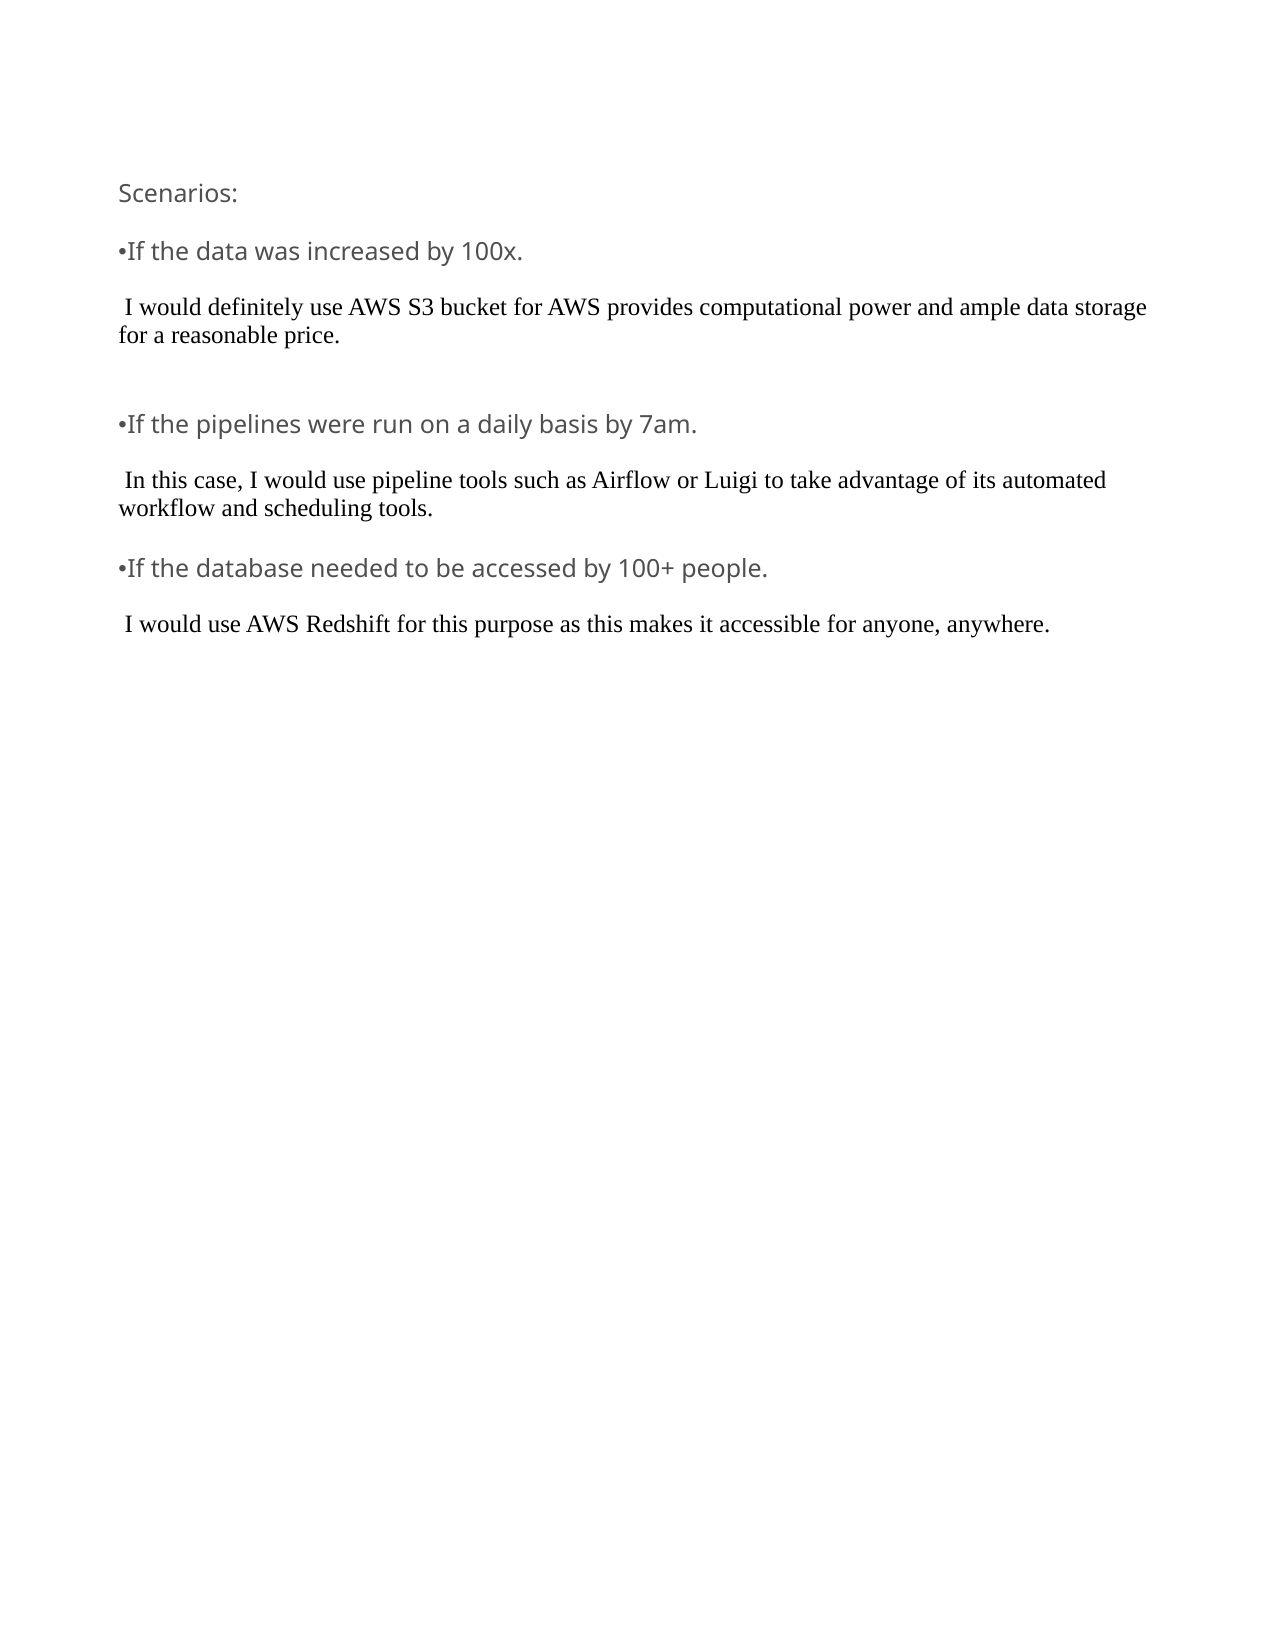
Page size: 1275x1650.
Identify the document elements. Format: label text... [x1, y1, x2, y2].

list I would definitely use AWS S3 bucket for AWS provides computational power and ample data storage for a reasonable price. [118, 292, 1157, 349]
list Scenarios: [118, 176, 1157, 210]
list In this case, I would use pipeline tools such as Airflow or Luigi to take advantage of its automated workflow and scheduling tools. [118, 465, 1157, 522]
text I would use AWS Redshift for this purpose as this makes it accessible for anyone, anywhere. [118, 609, 1157, 637]
list If the database needed to be accessed by 100+ people. [118, 551, 1157, 585]
list If the data was increased by 100x. [118, 234, 1157, 268]
list If the pipelines were run on a daily basis by 7am. [118, 407, 1157, 441]
